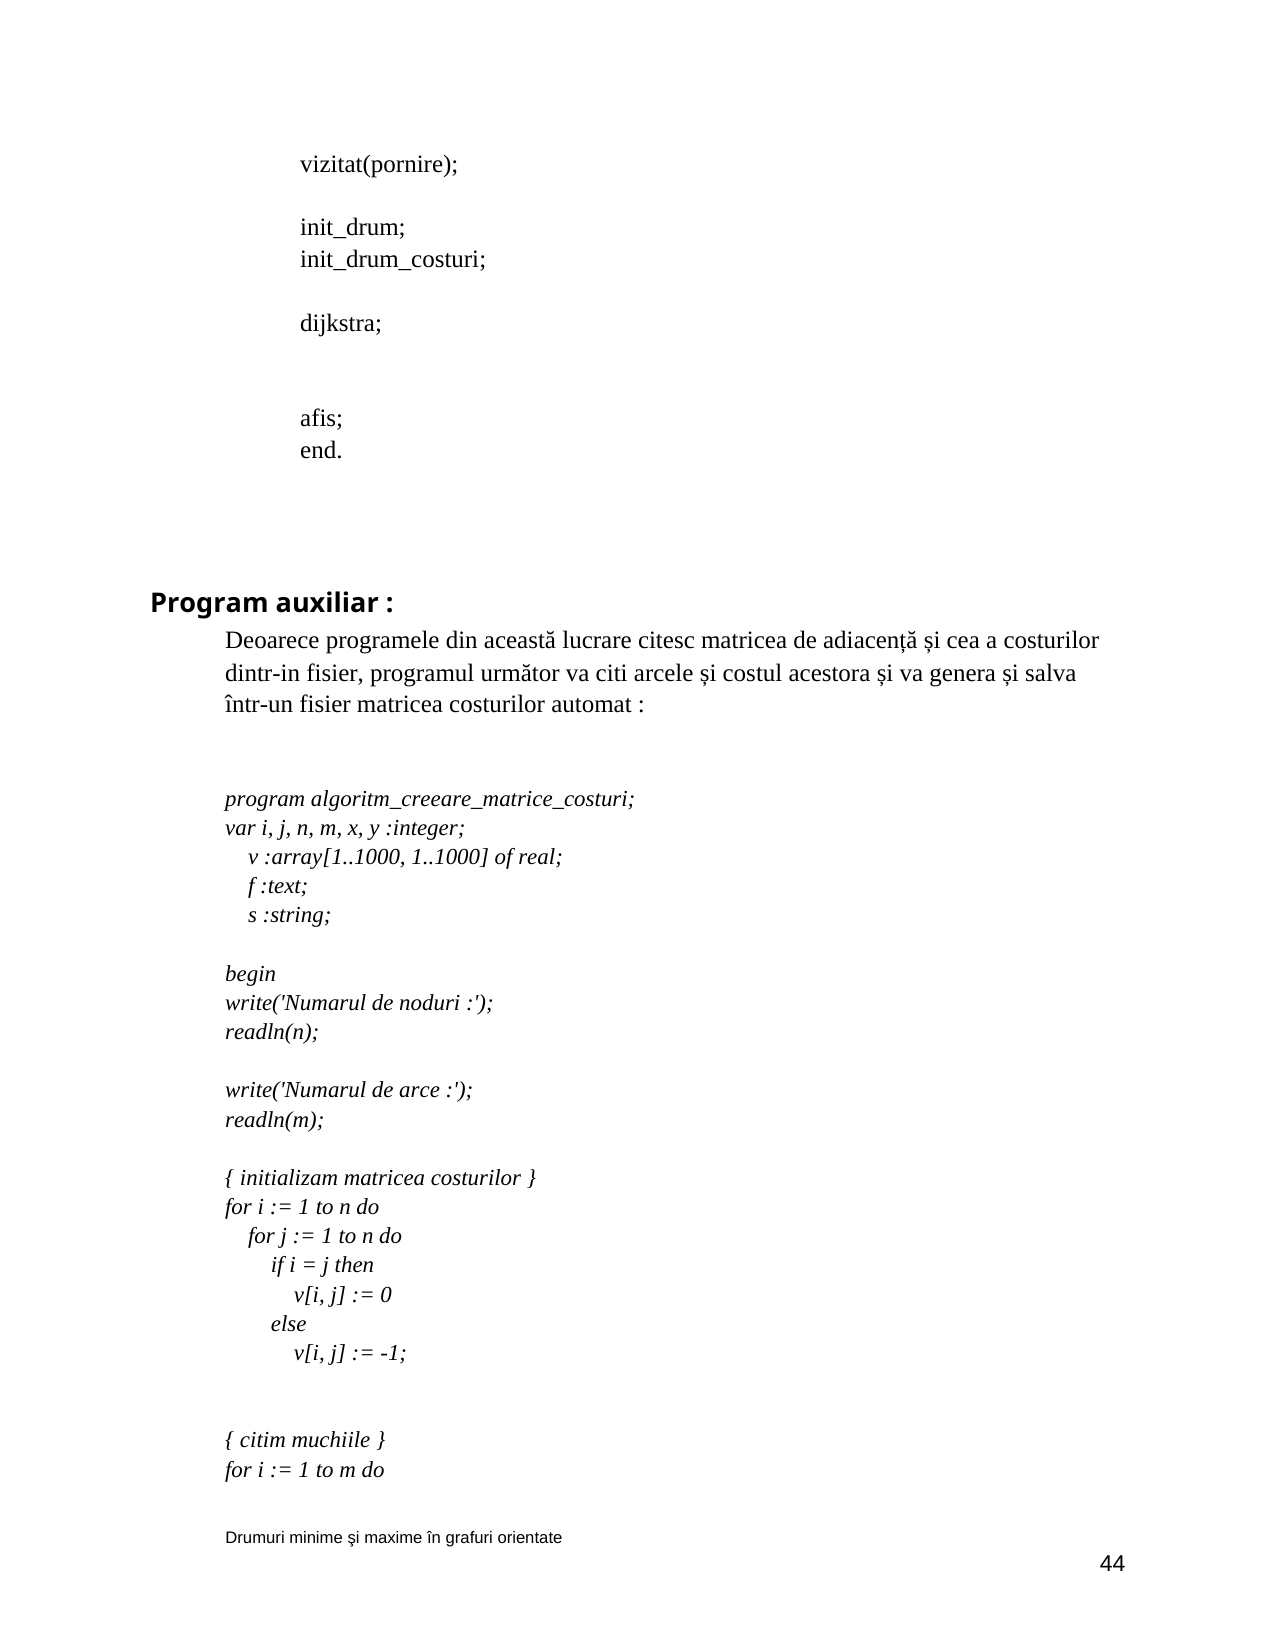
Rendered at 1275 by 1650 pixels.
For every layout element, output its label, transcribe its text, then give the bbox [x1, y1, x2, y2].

text for i := 1 to m do [225, 1457, 1125, 1482]
text for j := 1 to n do [225, 1223, 1125, 1249]
text begin [225, 961, 1125, 986]
text init_drum_costuri; [225, 245, 1125, 273]
text var i, j, n, m, x, y :integer; [225, 815, 1125, 840]
text dintr-in fisier, programul următor va citi arcele și costul acestora și va genera și salva [150, 659, 1125, 686]
subtitle Program auxiliar : [150, 584, 1125, 621]
text write('Numarul de noduri :'); [225, 990, 1125, 1015]
text init_drum; [225, 213, 1125, 241]
text într-un fisier matricea costurilor automat : [150, 691, 1125, 718]
text s :string; [225, 902, 1125, 928]
text for i := 1 to n do [225, 1194, 1125, 1219]
text else [225, 1311, 1125, 1336]
text { initializam matricea costurilor } [225, 1165, 1125, 1190]
text if i = j then [225, 1252, 1125, 1278]
text dijkstra; [225, 309, 1125, 337]
text readln(n); [225, 1019, 1125, 1044]
text vizitat(pornire); [225, 150, 1125, 178]
text v[i, j] := -1; [225, 1340, 1125, 1365]
text v[i, j] := 0 [225, 1282, 1125, 1307]
text f :text; [225, 873, 1125, 899]
text v :array[1..1000, 1..1000] of real; [225, 844, 1125, 869]
text write('Numarul de arce :'); [225, 1077, 1125, 1103]
text Deoarece programele din această lucrare citesc matricea de adiacență și cea a costurilor [150, 626, 1125, 654]
text readln(m); [225, 1107, 1125, 1132]
text program algoritm_creeare_matrice_costuri; [225, 786, 1125, 811]
text { citim muchiile } [225, 1427, 1125, 1453]
text end. [225, 436, 1125, 464]
text afis; [225, 404, 1125, 432]
